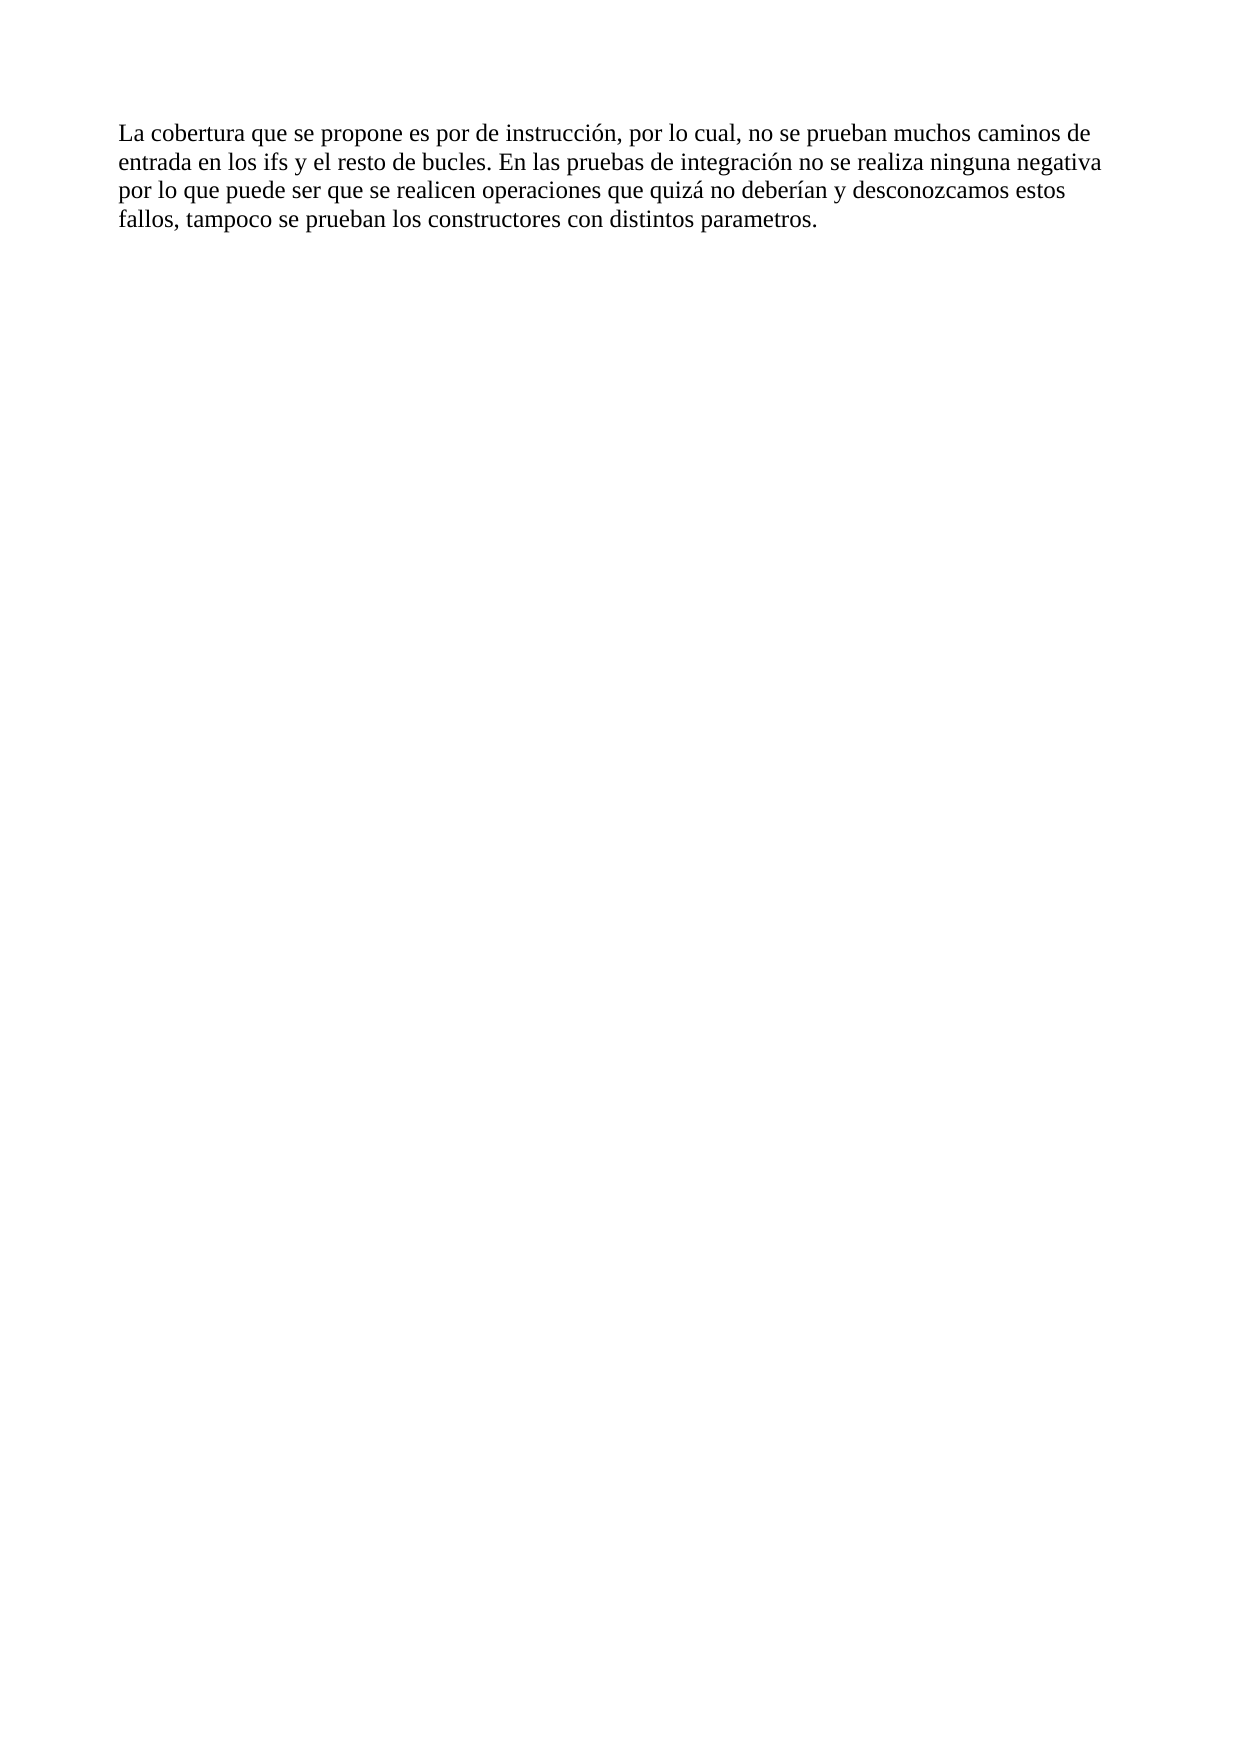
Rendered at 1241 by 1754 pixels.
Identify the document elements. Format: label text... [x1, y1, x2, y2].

text La cobertura que se propone es por de instrucción, por lo cual, no se prueban muchos caminos de entrada en los ifs y el resto de bucles. En las pruebas de integración no se realiza ninguna negativa por lo que puede ser que se realicen operaciones que quizá no deberían y desconozcamos estos fallos, tampoco se prueban los constructores con distintos parametros. [118, 118, 1122, 233]
